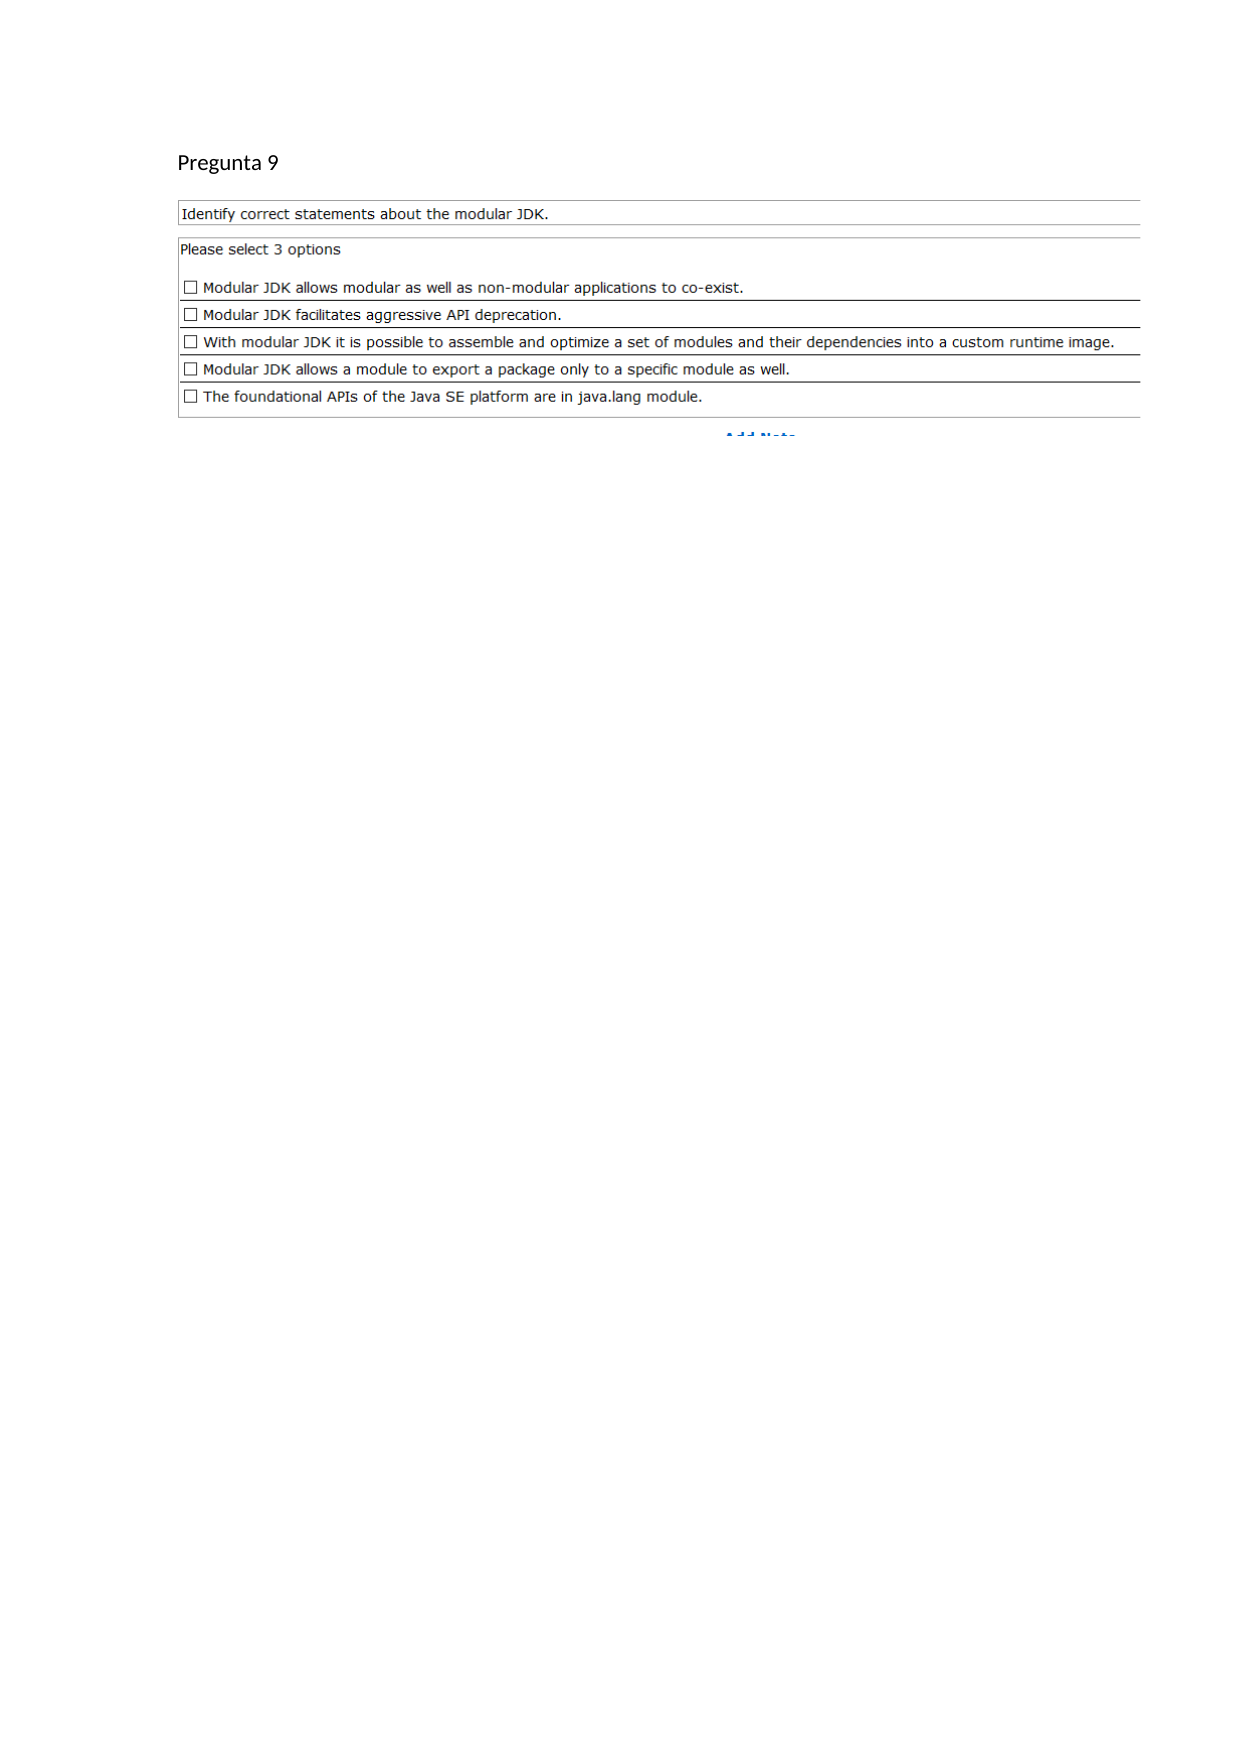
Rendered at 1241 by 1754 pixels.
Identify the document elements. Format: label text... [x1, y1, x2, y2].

text Pregunta 9 [177, 148, 1063, 176]
picture [177, 200, 1141, 436]
